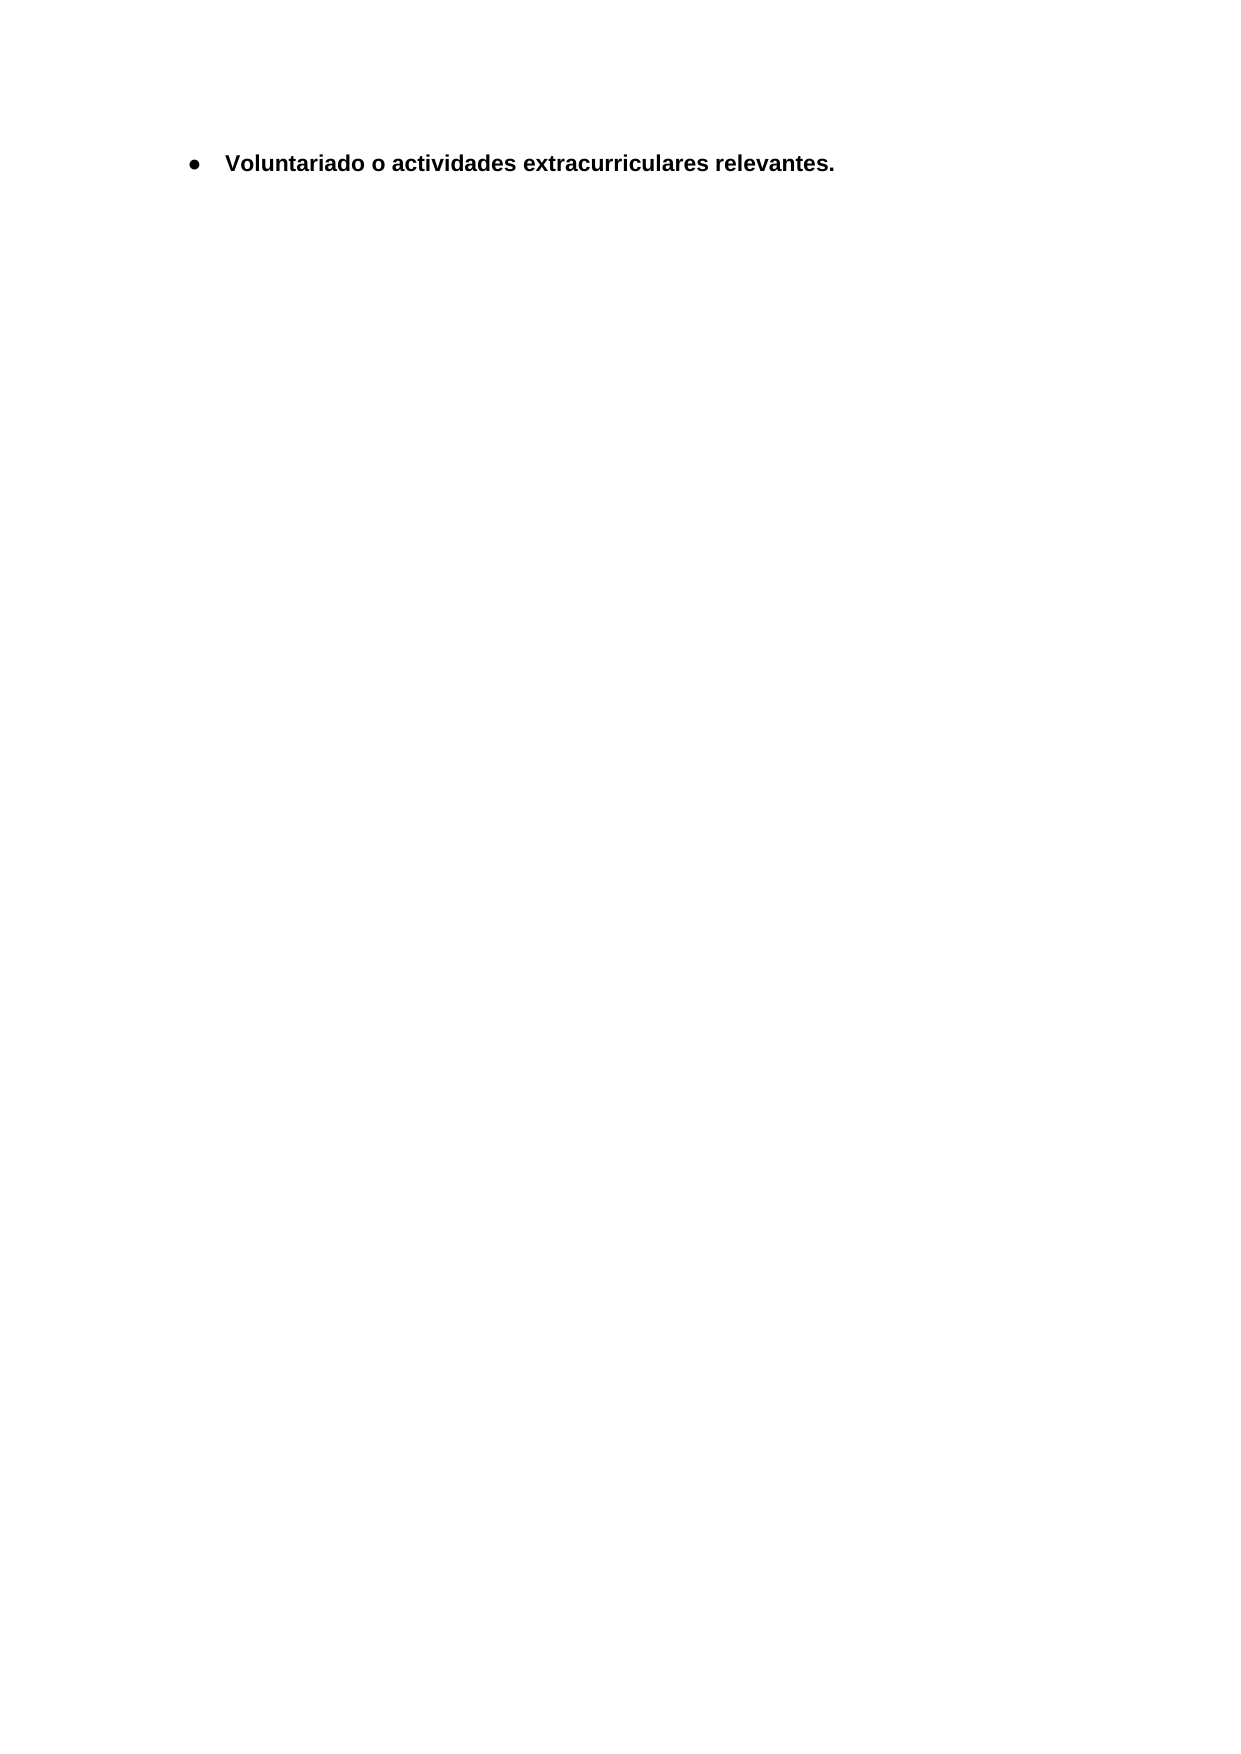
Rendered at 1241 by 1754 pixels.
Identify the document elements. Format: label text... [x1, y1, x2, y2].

list Voluntariado o actividades extracurriculares relevantes. [187, 150, 1090, 176]
